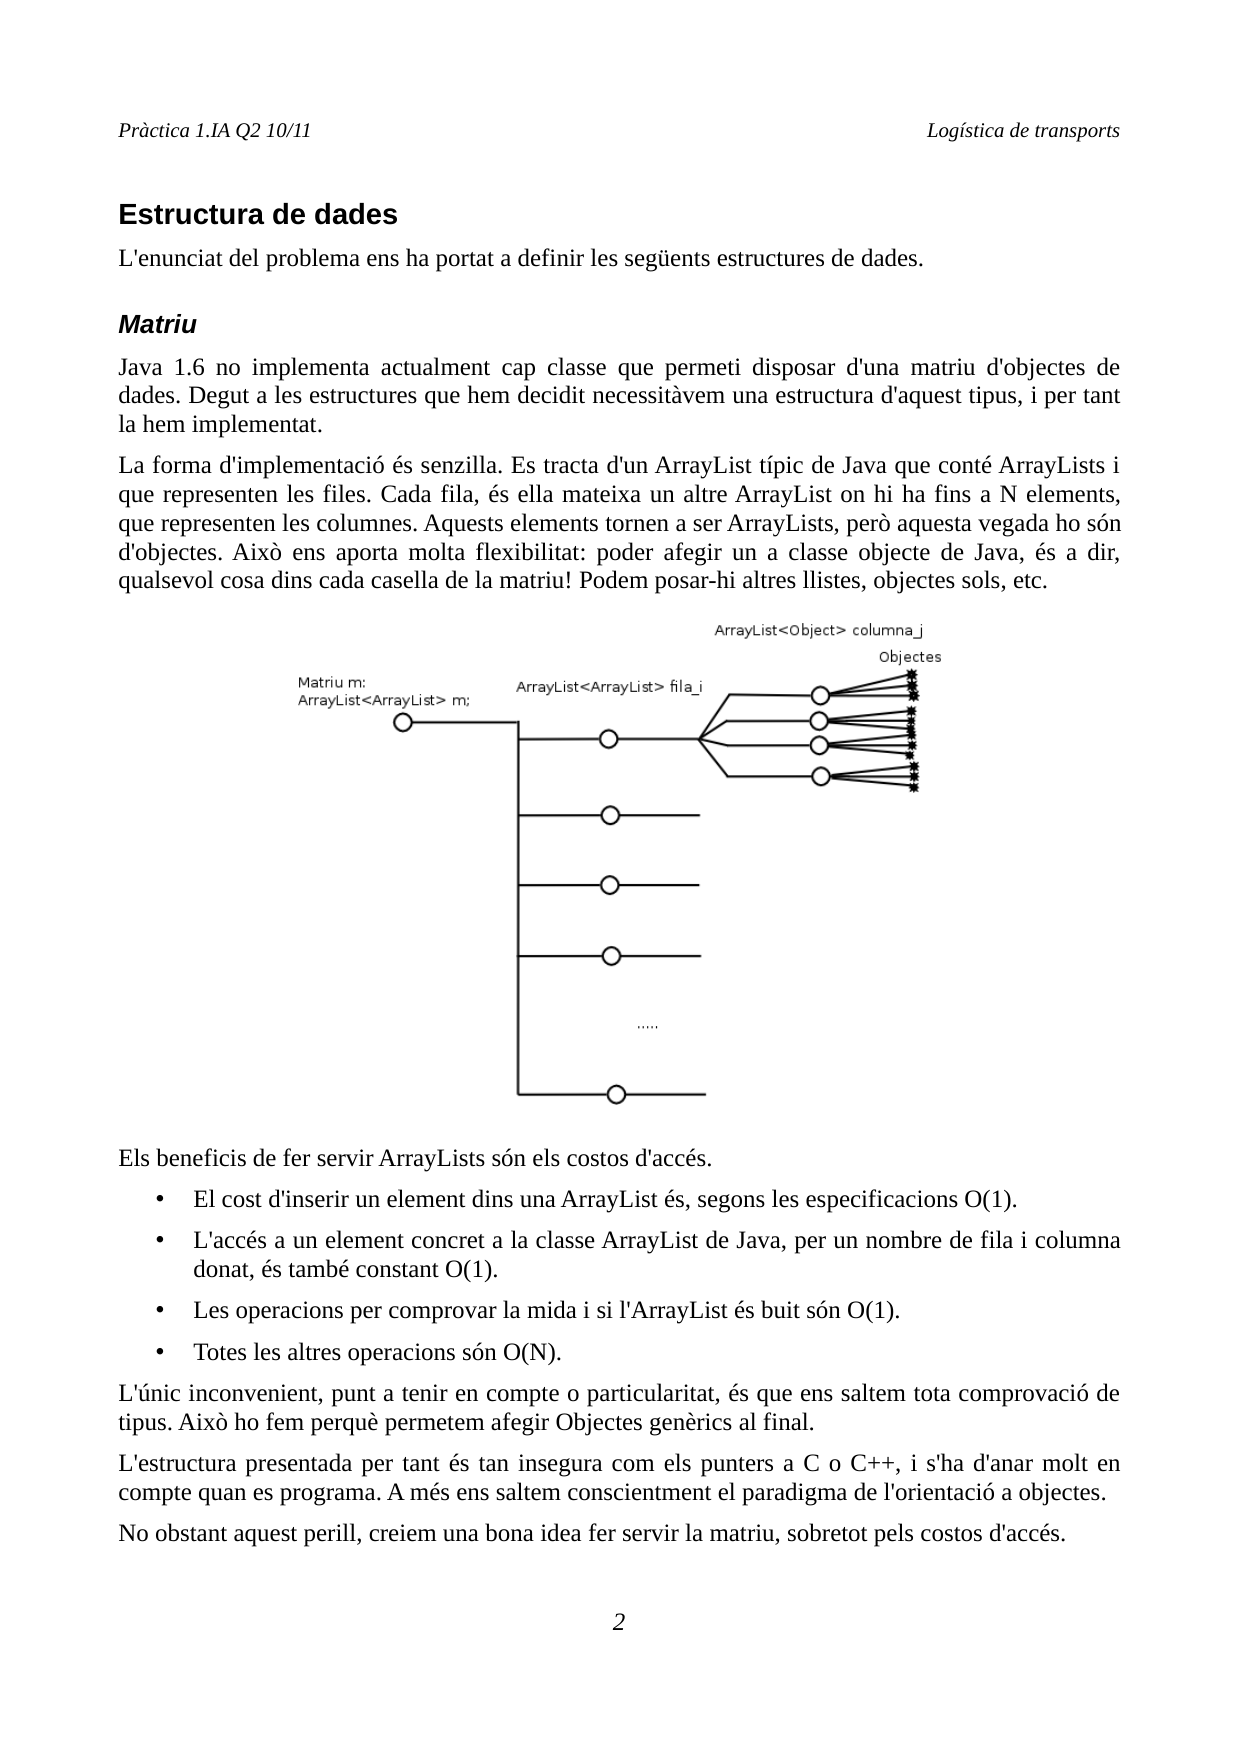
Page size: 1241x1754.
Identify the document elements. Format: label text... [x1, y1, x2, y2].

text Els beneficis de fer servir ArrayLists són els costos d'accés. [118, 1143, 1122, 1172]
text L'estructura presentada per tant és tan insegura com els punters a C o C++, i s'ha d'anar molt en compte quan es programa. A més ens saltem conscientment el paradigma de l'orientació a objectes. [118, 1448, 1122, 1505]
list El cost d'inserir un element dins una ArrayList és, segons les especificacions O(1). [156, 1184, 1122, 1213]
text L'enunciat del problema ens ha portat a definir les següents estructures de dades. [118, 243, 1122, 271]
text No obstant aquest perill, creiem una bona idea fer servir la matriu, sobretot pels costos d'accés. [118, 1518, 1122, 1547]
picture [298, 622, 942, 1115]
list L'accés a un element concret a la classe ArrayList de Java, per un nombre de fila i columna donat, és també constant O(1). [156, 1225, 1122, 1283]
text L'únic inconvenient, punt a tenir en compte o particularitat, és que ens saltem tota comprovació de tipus. Això ho fem perquè permetem afegir Objectes genèrics al final. [118, 1378, 1122, 1435]
list Totes les altres operacions són O(N). [156, 1337, 1122, 1365]
text Java 1.6 no implementa actualment cap classe que permeti disposar d'una matriu d'objectes de dades. Degut a les estructures que hem decidit necessitàvem una estructura d'aquest tipus, i per tant la hem implementat. [118, 352, 1122, 438]
list Les operacions per comprovar la mida i si l'ArrayList és buit són O(1). [156, 1295, 1122, 1324]
text La forma d'implementació és senzilla. Es tracta d'un ArrayList típic de Java que conté ArrayLists i que representen les files. Cada fila, és ella mateixa un altre ArrayList on hi ha fins a N elements, que representen les columnes. Aquests elements tornen a ser ArrayLists, però aquesta vegada ho són d'objectes. Això ens aporta molta flexibilitat: poder afegir un a classe objecte de Java, és a dir, qualsevol cosa dins cada casella de la matriu! Podem posar-hi altres llistes, objectes sols, etc. [118, 450, 1122, 594]
subtitle Matriu [118, 309, 1122, 339]
subtitle Estructura de dades [118, 197, 1122, 230]
